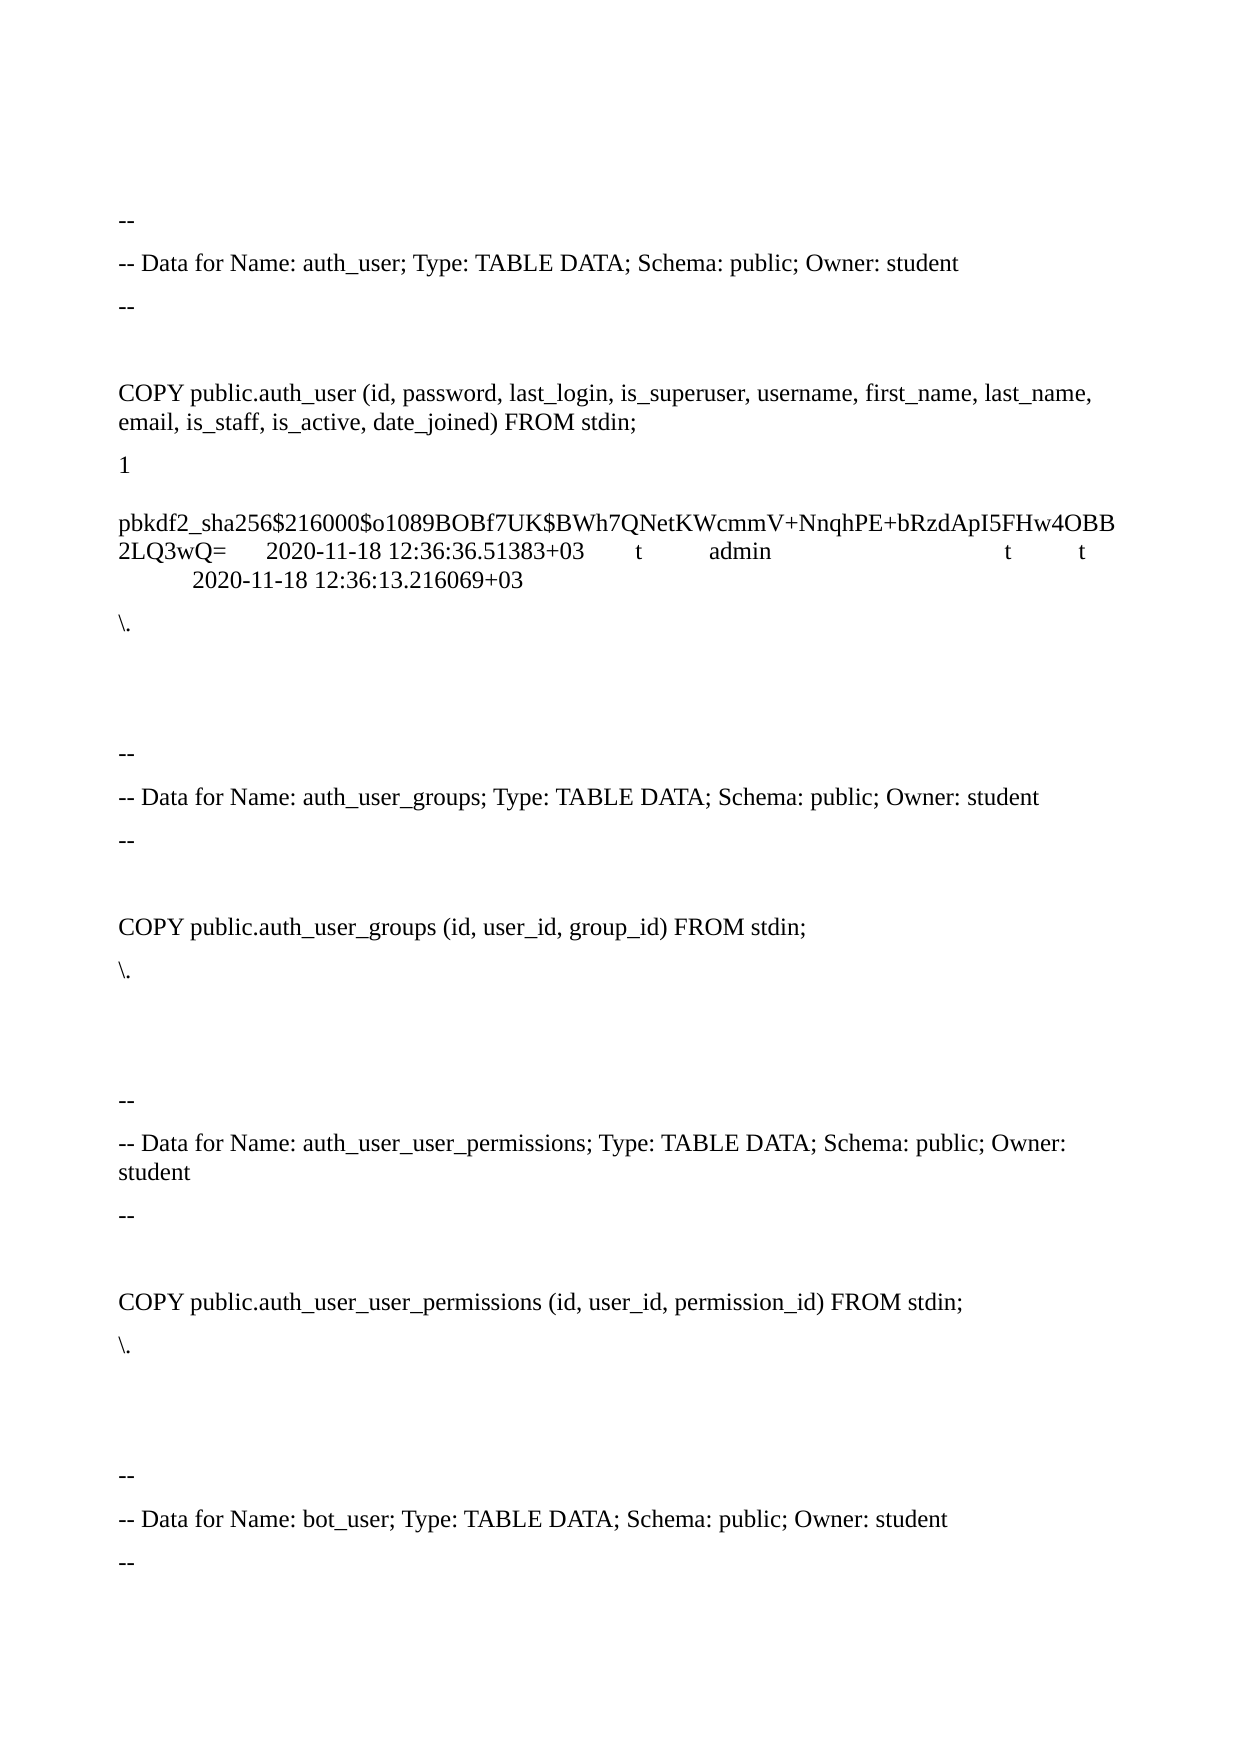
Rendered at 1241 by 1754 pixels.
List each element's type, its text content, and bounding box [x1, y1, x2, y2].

text -- Data for Name: auth_user_user_permissions; Type: TABLE DATA; Schema: public; Owner: student [118, 1128, 1122, 1186]
text -- [118, 825, 1122, 854]
text -- [118, 291, 1122, 320]
text -- [118, 1201, 1122, 1229]
text -- [118, 738, 1122, 767]
text -- [118, 1085, 1122, 1114]
text \. [118, 608, 1122, 637]
text -- [118, 1547, 1122, 1576]
text -- Data for Name: auth_user_groups; Type: TABLE DATA; Schema: public; Owner: student [118, 782, 1122, 811]
text -- [118, 1461, 1122, 1489]
text \. [118, 1331, 1122, 1359]
text 1 pbkdf2_sha256$216000$o1089BOBf7UK$BWh7QNetKWcmmV+NnqhPE+bRzdApI5FHw4OBB2LQ3wQ= 2020-11-18 12:36:36.51383+03 t admin t t 2020-11-18 12:36:13.216069+03 [118, 450, 1122, 594]
text COPY public.auth_user_groups (id, user_id, group_id) FROM stdin; [118, 912, 1122, 941]
text COPY public.auth_user (id, password, last_login, is_superuser, username, first_name, last_name, email, is_staff, is_active, date_joined) FROM stdin; [118, 378, 1122, 436]
text \. [118, 955, 1122, 984]
text -- [118, 205, 1122, 233]
text COPY public.auth_user_user_permissions (id, user_id, permission_id) FROM stdin; [118, 1287, 1122, 1316]
text -- Data for Name: auth_user; Type: TABLE DATA; Schema: public; Owner: student [118, 248, 1122, 277]
text -- Data for Name: bot_user; Type: TABLE DATA; Schema: public; Owner: student [118, 1504, 1122, 1533]
